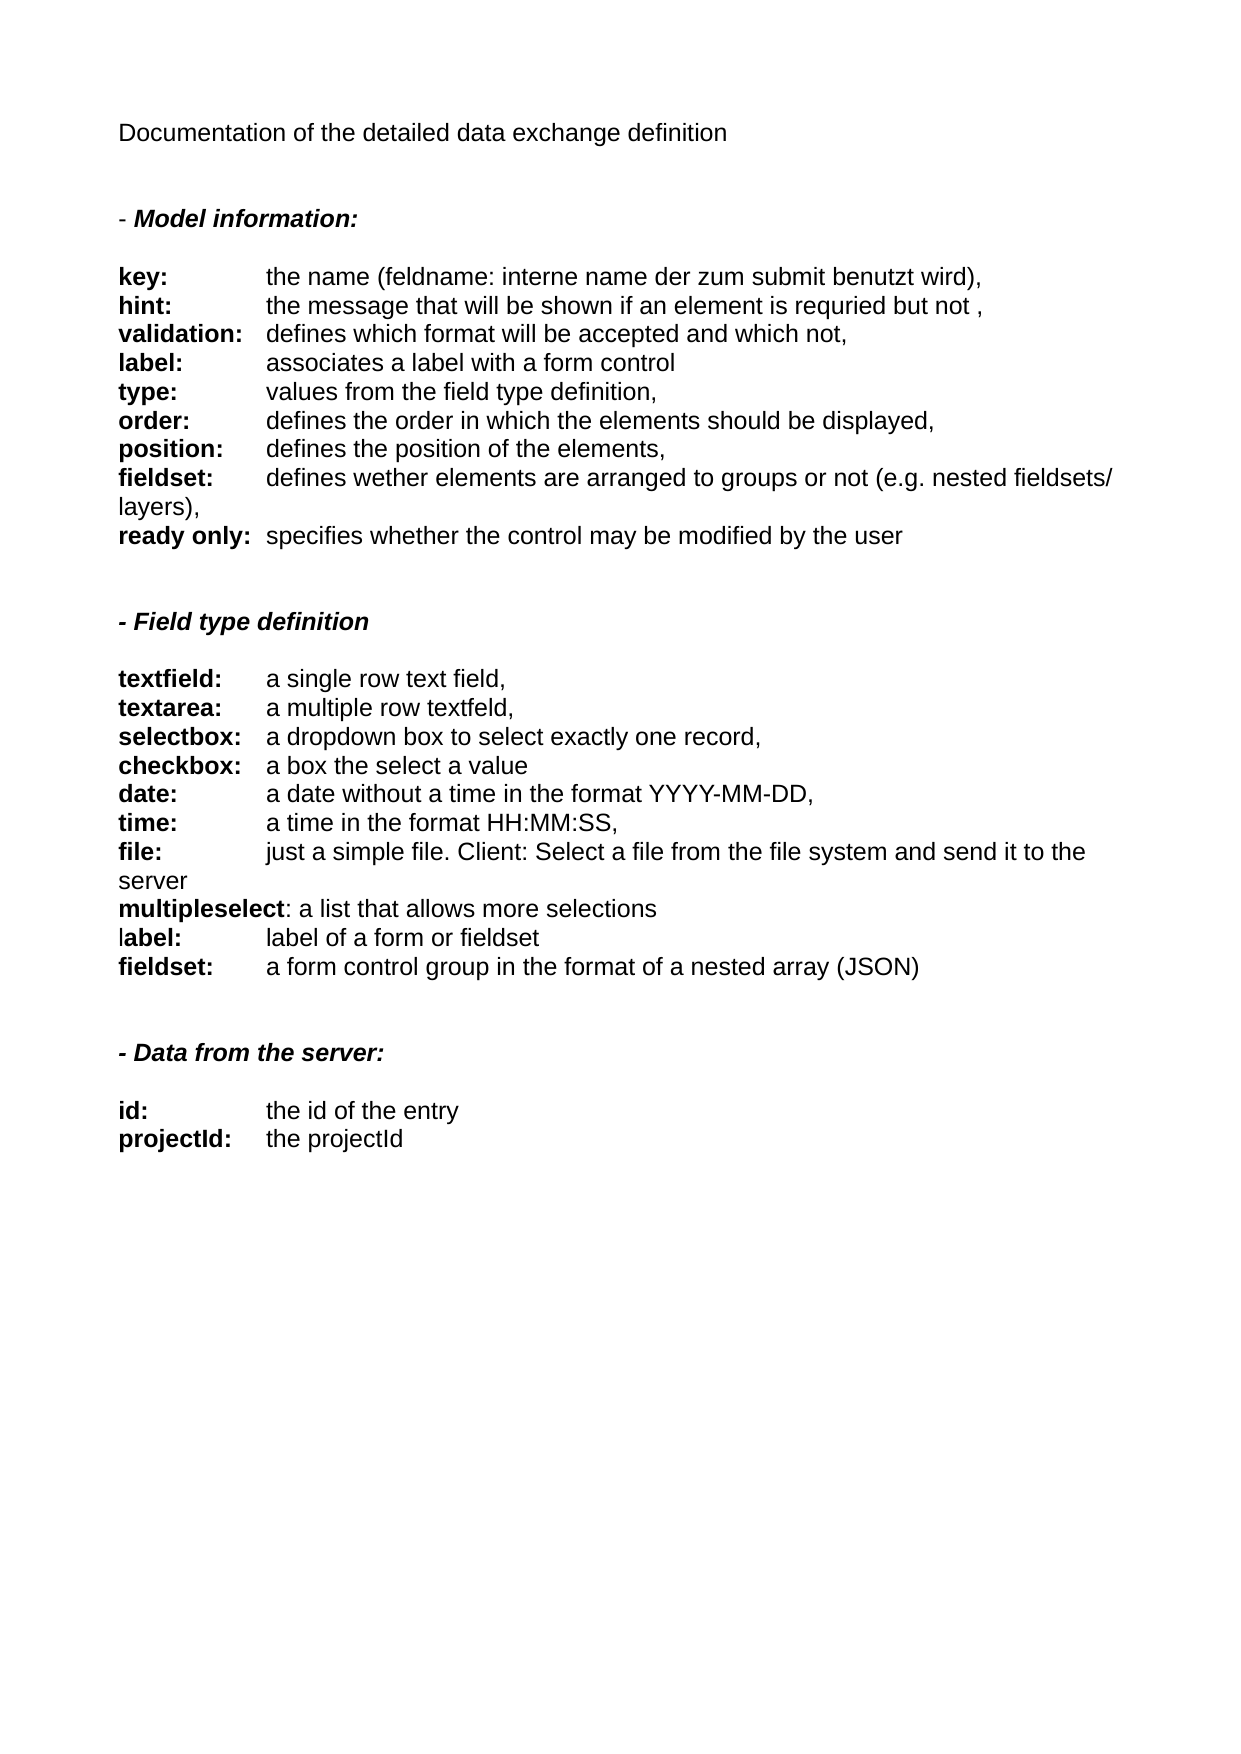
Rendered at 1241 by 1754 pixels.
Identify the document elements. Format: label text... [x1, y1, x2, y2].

text selectbox: a dropdown box to select exactly one record, [118, 722, 1122, 751]
text validation: defines which format will be accepted and which not, [118, 319, 1122, 348]
text - Model information: [118, 204, 1122, 233]
text time: a time in the format HH:MM:SS, [118, 808, 1122, 837]
text - Field type definition [118, 607, 1122, 636]
text type: values from the field type definition, [118, 377, 1122, 406]
text position: defines the position of the elements, [118, 434, 1122, 463]
text id: the id of the entry [118, 1096, 1122, 1124]
text ready only: specifies whether the control may be modified by the user [118, 521, 1122, 549]
text textarea: a multiple row textfeld, [118, 693, 1122, 722]
text multipleselect: a list that allows more selections [118, 894, 1122, 923]
text key: the name (feldname: interne name der zum submit benutzt wird), [118, 262, 1122, 291]
text hint: the message that will be shown if an element is requried but not , [118, 291, 1122, 319]
text label: associates a label with a form control [118, 348, 1122, 377]
text textfield: a single row text field, [118, 664, 1122, 693]
text Documentation of the detailed data exchange definition [118, 118, 1122, 147]
text checkbox: a box the select a value [118, 751, 1122, 779]
text date: a date without a time in the format YYYY-MM-DD, [118, 779, 1122, 808]
text order: defines the order in which the elements should be displayed, [118, 406, 1122, 434]
text fieldset: defines wether elements are arranged to groups or not (e.g. nested fieldsets/ layers), [118, 463, 1122, 521]
text file: just a simple file. Client: Select a file from the file system and send it to the server [118, 837, 1122, 894]
text fieldset: a form control group in the format of a nested array (JSON) [118, 952, 1122, 981]
text - Data from the server: [118, 1038, 1122, 1067]
text projectId: the projectId [118, 1124, 1122, 1153]
text label: label of a form or fieldset [118, 923, 1122, 952]
